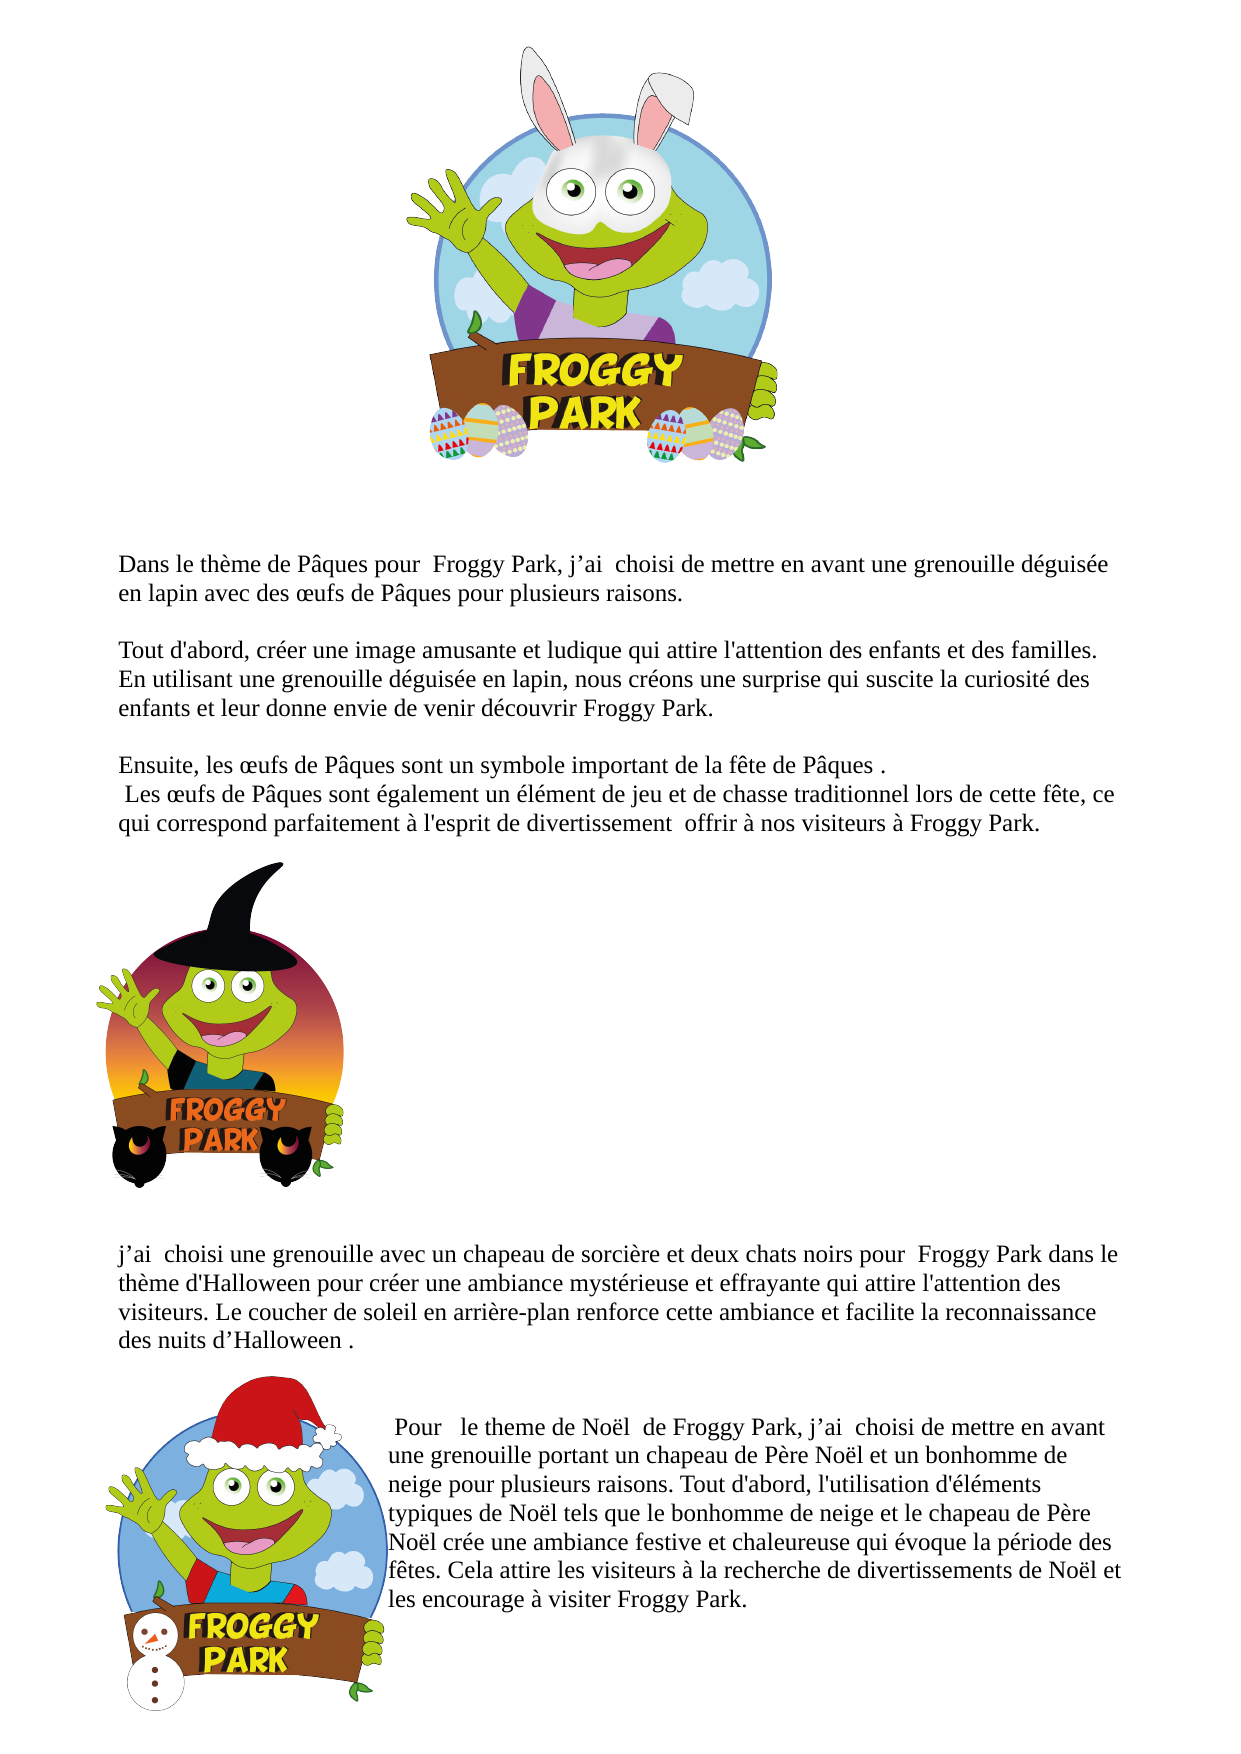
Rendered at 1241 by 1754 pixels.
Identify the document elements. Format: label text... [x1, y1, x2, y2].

picture [406, 46, 778, 463]
picture [96, 862, 344, 1188]
text Pour le theme de Noël de Froggy Park, j’ai choisi de mettre en avant une grenouille portant un chapeau de Père Noël et un bonhomme de neige pour plusieurs raisons. Tout d'abord, l'utilisation d'éléments typiques de Noël tels que le bonhomme de neige et le chapeau de Père Noël crée une ambiance festive et chaleureuse qui évoque la période des fêtes. Cela attire les visiteurs à la recherche de divertissements de Noël et les encourage à visiter Froggy Park. [388, 1412, 1122, 1613]
picture [105, 1376, 388, 1711]
text Les œufs de Pâques sont également un élément de jeu et de chasse traditionnel lors de cette fête, ce qui correspond parfaitement à l'esprit de divertissement offrir à nos visiteurs à Froggy Park. [118, 779, 1122, 837]
text Dans le thème de Pâques pour Froggy Park, j’ai choisi de mettre en avant une grenouille déguisée en lapin avec des œufs de Pâques pour plusieurs raisons. Tout d'abord, créer une image amusante et ludique qui attire l'attention des enfants et des familles. En utilisant une grenouille déguisée en lapin, nous créons une surprise qui suscite la curiosité des enfants et leur donne envie de venir découvrir Froggy Park. Ensuite, les œufs de Pâques sont un symbole important de la fête de Pâques . [118, 549, 1122, 779]
text j’ai choisi une grenouille avec un chapeau de sorcière et deux chats noirs pour Froggy Park dans le thème d'Halloween pour créer une ambiance mystérieuse et effrayante qui attire l'attention des visiteurs. Le coucher de soleil en arrière-plan renforce cette ambiance et facilite la reconnaissance des nuits d’Halloween . [118, 1239, 1122, 1354]
